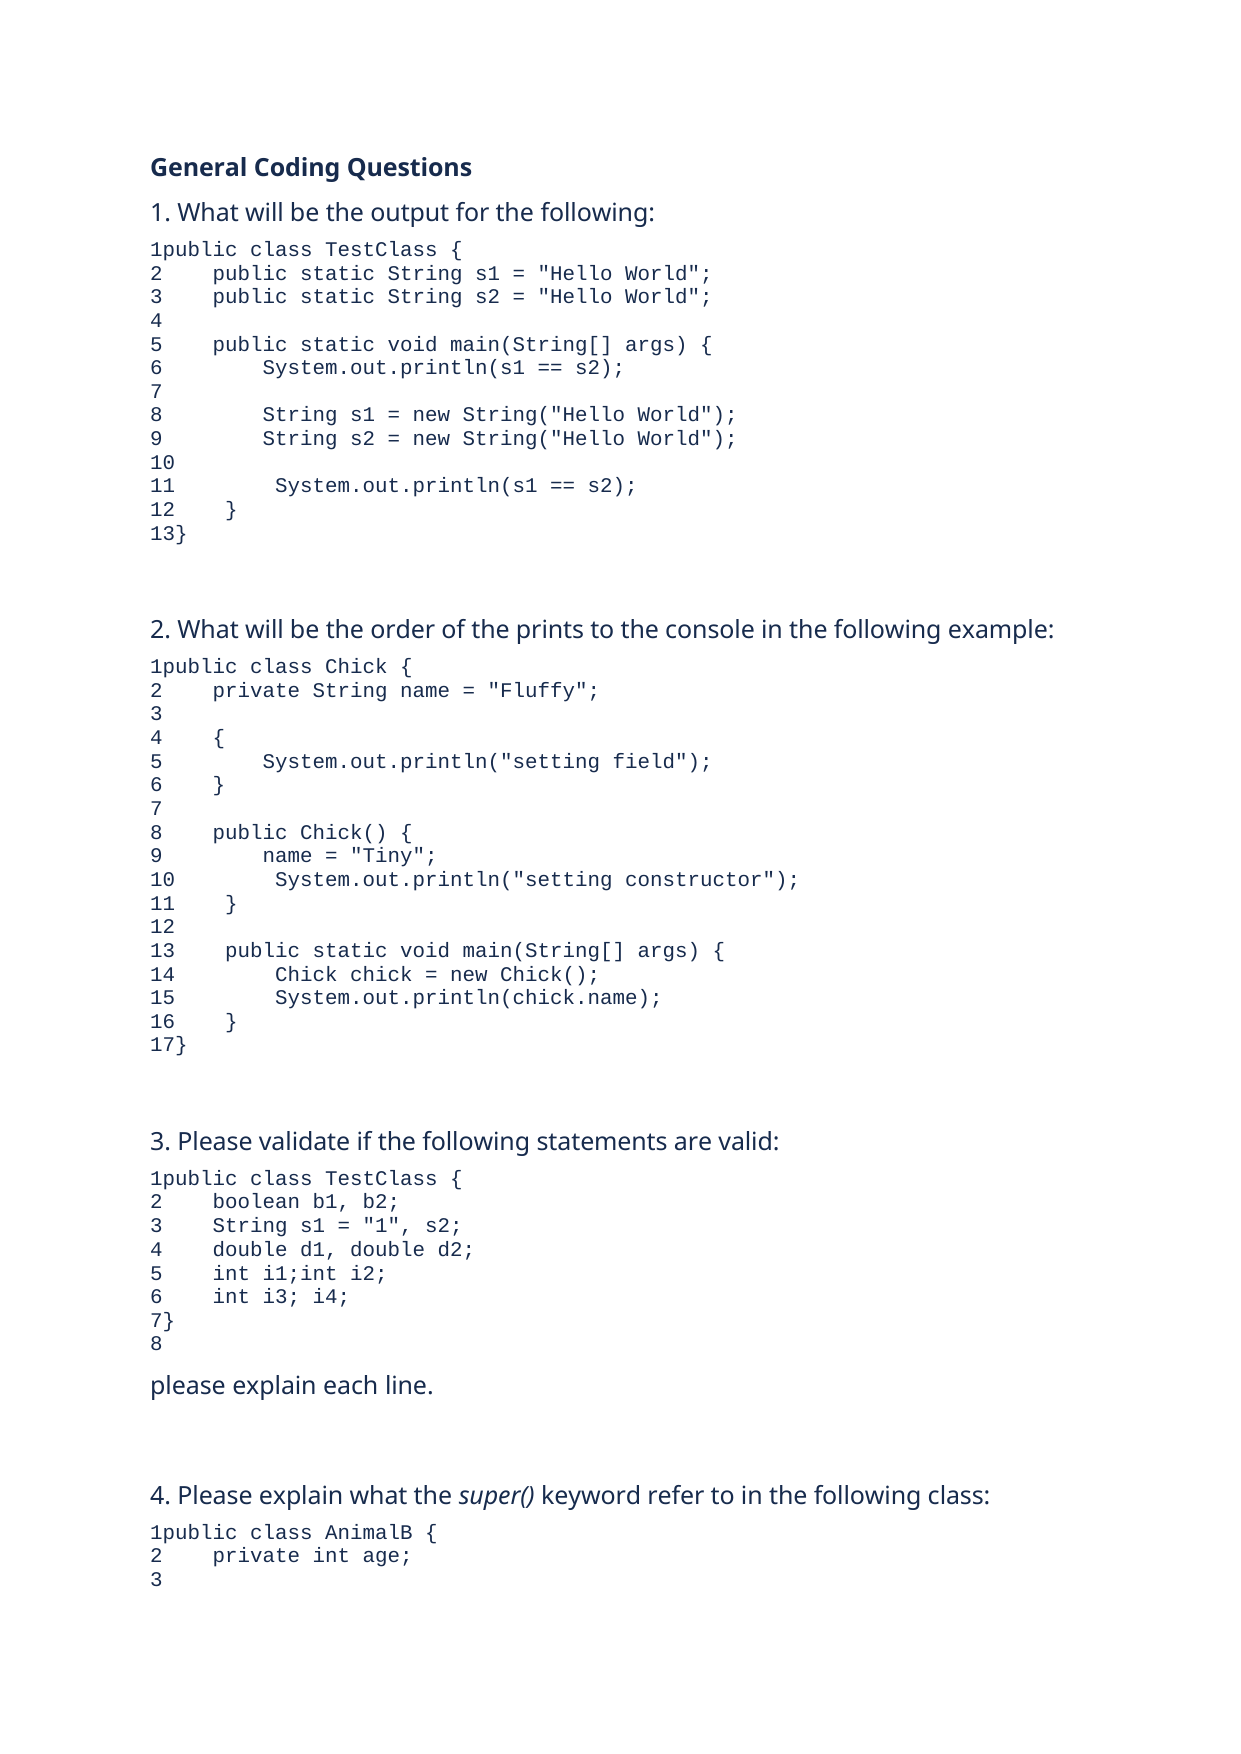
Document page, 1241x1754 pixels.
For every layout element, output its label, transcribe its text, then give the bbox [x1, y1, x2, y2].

text 11 } [150, 893, 1090, 916]
text 17} [150, 1034, 1090, 1058]
text 8 public Chick() { [150, 822, 1090, 845]
text 13 public static void main(String[] args) { [150, 940, 1090, 963]
text 1public class TestClass { [150, 239, 1090, 263]
text 9 String s2 = new String("Hello World"); [150, 428, 1090, 452]
text 10 System.out.println("setting constructor"); [150, 869, 1090, 893]
text 6 System.out.println(s1 == s2); [150, 357, 1090, 381]
text 9 name = "Tiny"; [150, 845, 1090, 869]
text please explain each line. [150, 1367, 1090, 1402]
text 3 String s1 = "1", s2; [150, 1215, 1090, 1239]
text 2 private String name = "Fluffy"; [150, 680, 1090, 703]
text 8 String s1 = new String("Hello World"); [150, 404, 1090, 428]
text 1. What will be the output for the following: [150, 194, 1090, 228]
text 4 double d1, double d2; [150, 1239, 1090, 1262]
text 4. Please explain what the super() keyword refer to in the following class: [150, 1477, 1090, 1511]
text 1public class Chick { [150, 656, 1090, 680]
text 10 [150, 452, 1090, 475]
text 12 } [150, 499, 1090, 523]
text 7 [150, 381, 1090, 404]
text 2 boolean b1, b2; [150, 1192, 1090, 1215]
text 1public class AnimalB { [150, 1522, 1090, 1545]
text 11 System.out.println(s1 == s2); [150, 475, 1090, 499]
text 5 public static void main(String[] args) { [150, 333, 1090, 357]
text 3 [150, 703, 1090, 727]
text 14 Chick chick = new Chick(); [150, 963, 1090, 987]
text 3 [150, 1569, 1090, 1593]
text General Coding Questions [150, 150, 1090, 184]
text 5 System.out.println("setting field"); [150, 751, 1090, 774]
text 6 } [150, 774, 1090, 798]
text 6 int i3; i4; [150, 1286, 1090, 1310]
text 2 public static String s1 = "Hello World"; [150, 263, 1090, 286]
text 15 System.out.println(chick.name); [150, 987, 1090, 1011]
text 5 int i1;int i2; [150, 1262, 1090, 1286]
text 3 public static String s2 = "Hello World"; [150, 286, 1090, 310]
text 4 [150, 310, 1090, 333]
text 13} [150, 523, 1090, 546]
text 7 [150, 798, 1090, 822]
text 3. Please validate if the following statements are valid: [150, 1123, 1090, 1157]
text 2 private int age; [150, 1545, 1090, 1569]
text 8 [150, 1333, 1090, 1357]
text 2. What will be the order of the prints to the console in the following example: [150, 612, 1090, 646]
text 1public class TestClass { [150, 1168, 1090, 1192]
text 16 } [150, 1011, 1090, 1034]
text 4 { [150, 727, 1090, 751]
text 12 [150, 916, 1090, 940]
text 7} [150, 1310, 1090, 1333]
